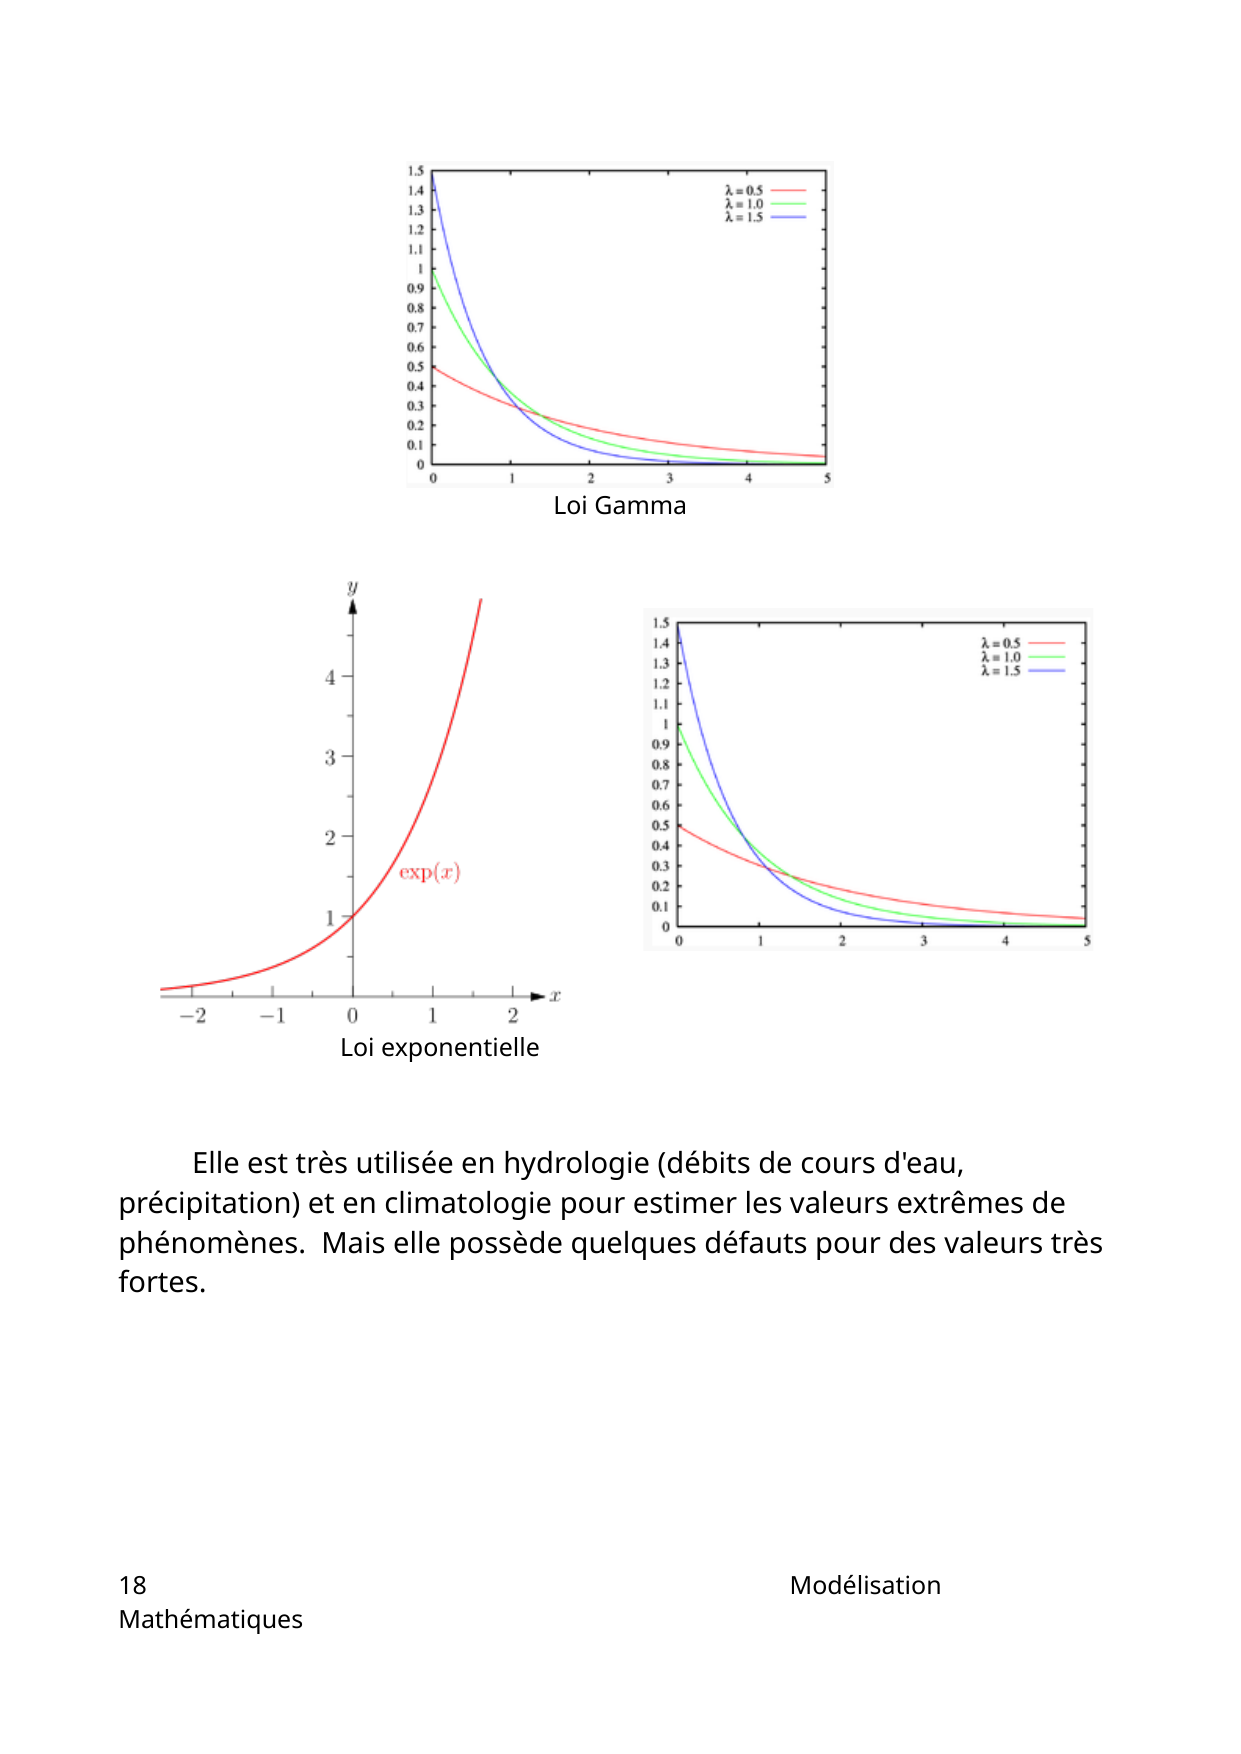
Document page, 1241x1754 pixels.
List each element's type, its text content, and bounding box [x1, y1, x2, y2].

picture [160, 580, 567, 1030]
text Elle est très utilisée en hydrologie (débits de cours d'eau, précipitation) et en climatologie pour estimer les valeurs extrêmes de phénomènes. Mais elle possède quelques défauts pour des valeurs très fortes. [118, 1143, 1122, 1301]
picture [643, 608, 1094, 951]
text Loi exponentielle [118, 949, 1122, 1063]
picture [406, 161, 834, 488]
text Loi Gamma [118, 152, 1122, 522]
